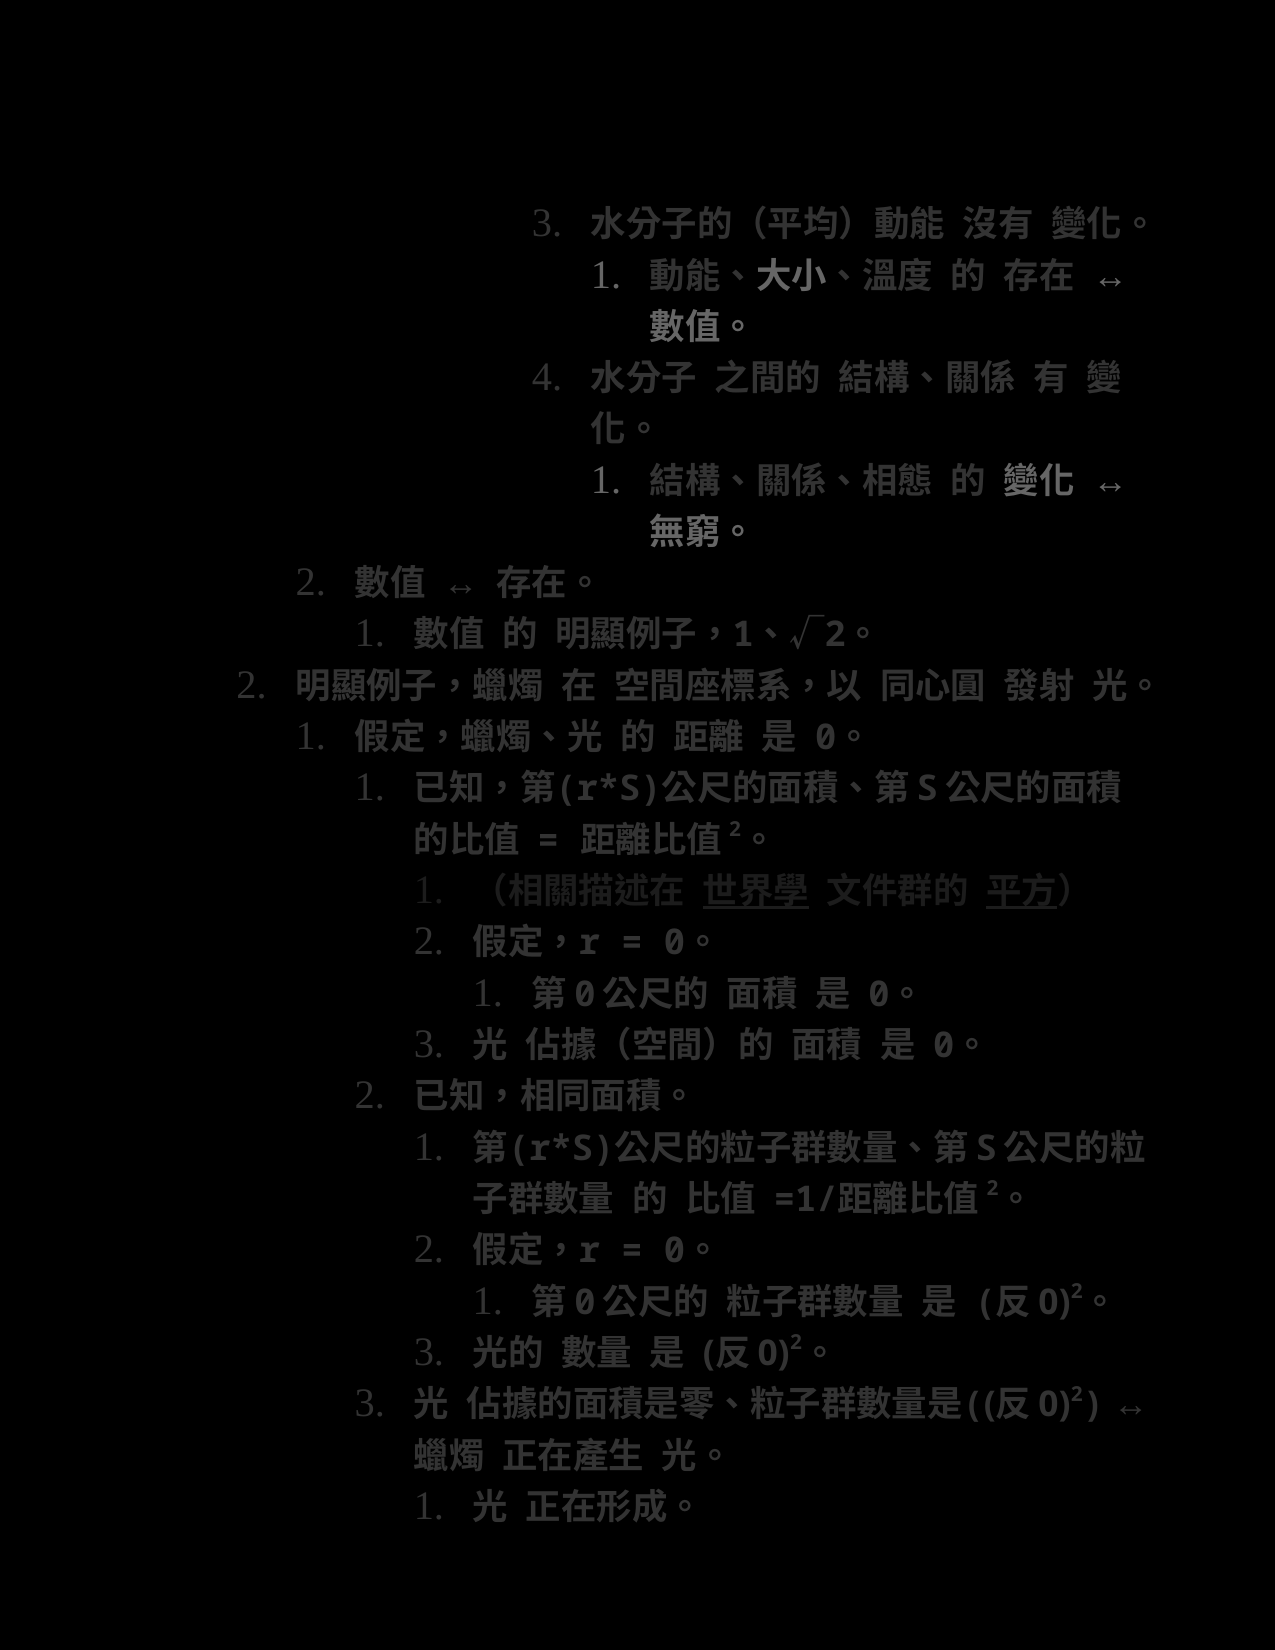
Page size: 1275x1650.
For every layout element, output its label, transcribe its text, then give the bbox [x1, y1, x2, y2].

list 第(r*S)公尺的粒子群數量、第S公尺的粒子群數量 的 比值 =1/距離比值2。 [413, 1119, 1157, 1222]
list （相關描述在 世界學 文件群的 平方） [413, 862, 1157, 914]
list 明顯例子，蠟燭 在 空間座標系，以 同心圓 發射 光。 [236, 657, 1157, 708]
list 假定，r = 0。 [413, 1222, 1157, 1273]
list 假定，r = 0。 [413, 914, 1157, 965]
list 數值 ↔ 存在。 [295, 554, 1157, 606]
list 光 佔據（空間）的 面積 是 0。 [413, 1016, 1157, 1068]
list 光 佔據的面積是零、粒子群數量是((反0)2) ↔ 蠟燭 正在產生 光。 [354, 1376, 1157, 1478]
list 假定，蠟燭、光 的 距離 是 0。 [295, 708, 1157, 760]
list 已知，第(r*S)公尺的面積、第S公尺的面積 的比值 = 距離比值2。 [354, 760, 1157, 862]
list 動能、大小、溫度 的 存在 ↔ 數值。 [591, 247, 1157, 349]
list 水分子 之間的 結構、關係 有 變化。 [532, 349, 1157, 452]
list 光 正在形成。 [413, 1478, 1157, 1530]
list 水分子的（平均）動能 沒有 變化。 [532, 196, 1157, 247]
list 光的 數量 是 (反0)2。 [413, 1324, 1157, 1376]
list 第0公尺的 面積 是 0。 [472, 965, 1157, 1016]
list 已知，相同面積。 [354, 1068, 1157, 1119]
list 數值 的 明顯例子，1、√2。 [354, 606, 1157, 657]
list 結構、關係、相態 的 變化 ↔ 無窮。 [591, 452, 1157, 554]
list 第0公尺的 粒子群數量 是 (反0)2。 [472, 1273, 1157, 1324]
